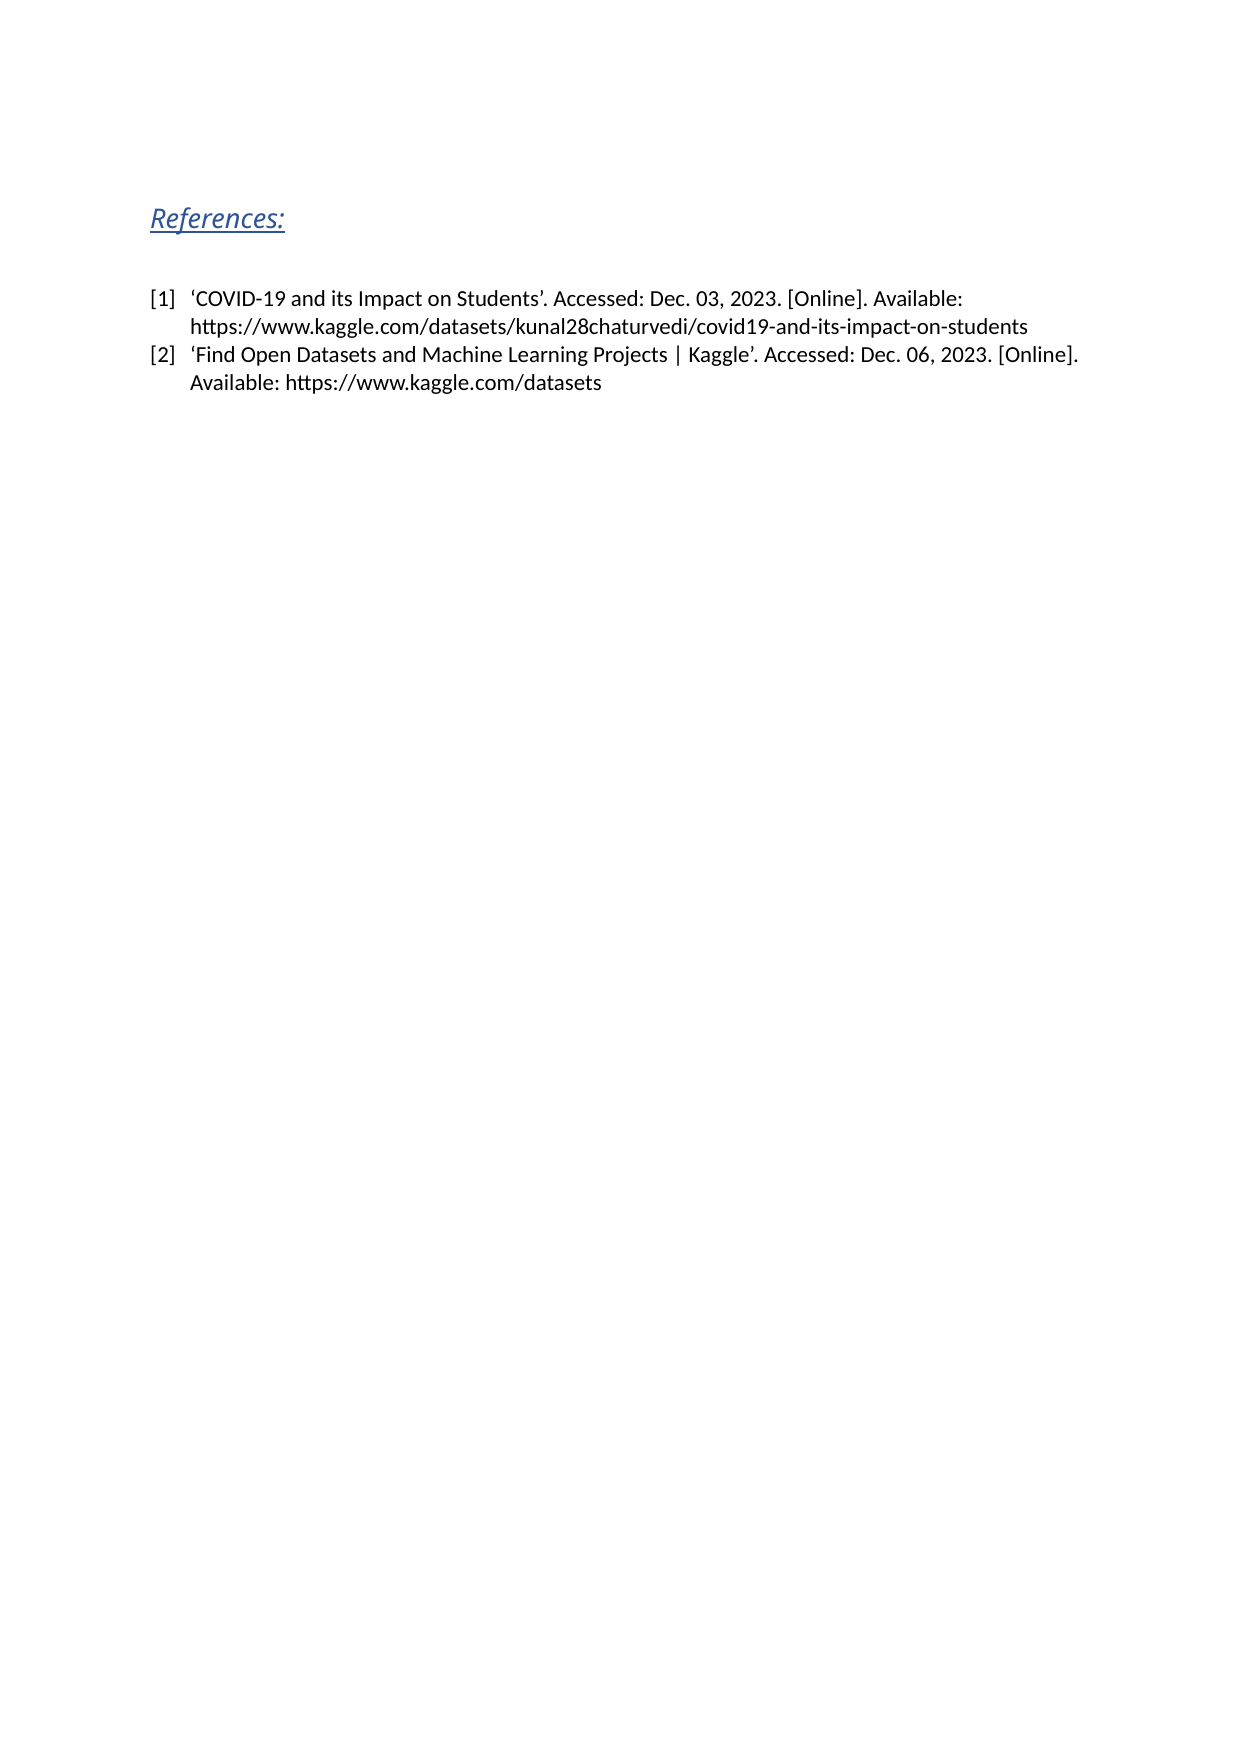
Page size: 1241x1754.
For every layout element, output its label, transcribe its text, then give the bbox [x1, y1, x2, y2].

subtitle References: [150, 200, 1090, 237]
text [2] ‘Find Open Datasets and Machine Learning Projects | Kaggle’. Accessed: Dec. 06, 2023. [Online]. Available: https://www.kaggle.com/datasets [150, 340, 1090, 396]
text [1] ‘COVID-19 and its Impact on Students’. Accessed: Dec. 03, 2023. [Online]. Available: https://www.kaggle.com/datasets/kunal28chaturvedi/covid19-and-its-impact-on-students [150, 284, 1090, 340]
